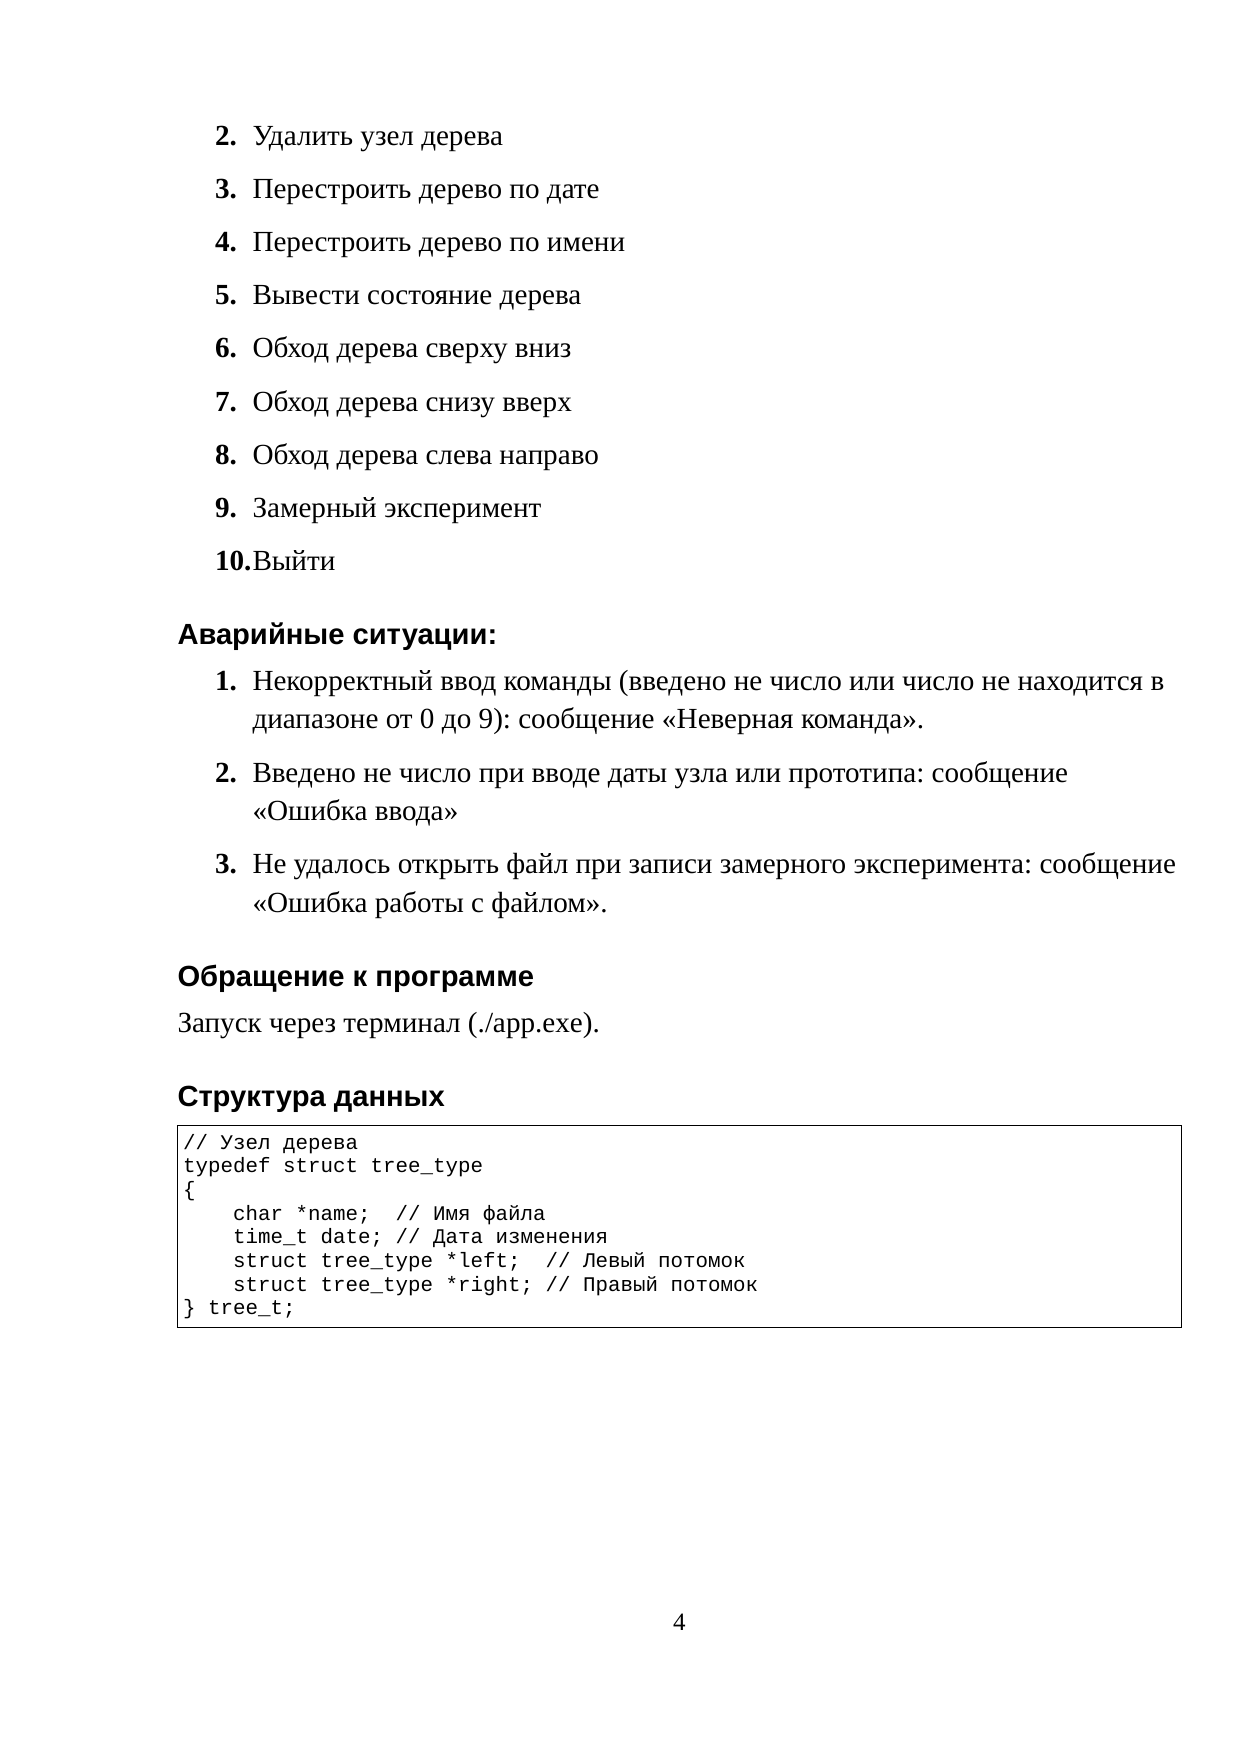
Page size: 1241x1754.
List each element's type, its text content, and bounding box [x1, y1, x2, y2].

list Замерный эксперимент [215, 490, 1181, 523]
text Запуск через терминал (./app.exe). [177, 1005, 1181, 1038]
list Введено не число при вводе даты узла или прототипа: сообщение «Ошибка ввода» [215, 755, 1181, 827]
list Некорректный ввод команды (введено не число или число не находится в диапазоне от 0 до 9): сообщение «Неверная команда». [215, 663, 1181, 735]
list Перестроить дерево по имени [215, 224, 1181, 258]
table_header // Узел дерева typedef struct tree_type { char *name; // Имя файла time_t date; // Дата изменения struct tree_type *left; // Левый потомок struct tree_type *right; // Правый потомок } tree_t; [178, 1126, 1181, 1327]
list Удалить узел дерева [215, 118, 1181, 152]
list Перестроить дерево по дате [215, 171, 1181, 205]
list Вывести состояние дерева [215, 277, 1181, 311]
list Обход дерева слева направо [215, 437, 1181, 470]
list Обход дерева сверху вниз [215, 331, 1181, 364]
subtitle Аварийные ситуации: [177, 617, 1181, 651]
subtitle Структура данных [177, 1079, 1181, 1112]
subtitle Обращение к программе [177, 959, 1181, 992]
list Не удалось открыть файл при записи замерного эксперимента: сообщение «Ошибка работы с файлом». [215, 846, 1181, 918]
list Обход дерева снизу вверх [215, 384, 1181, 417]
list Выйти [215, 543, 1181, 577]
